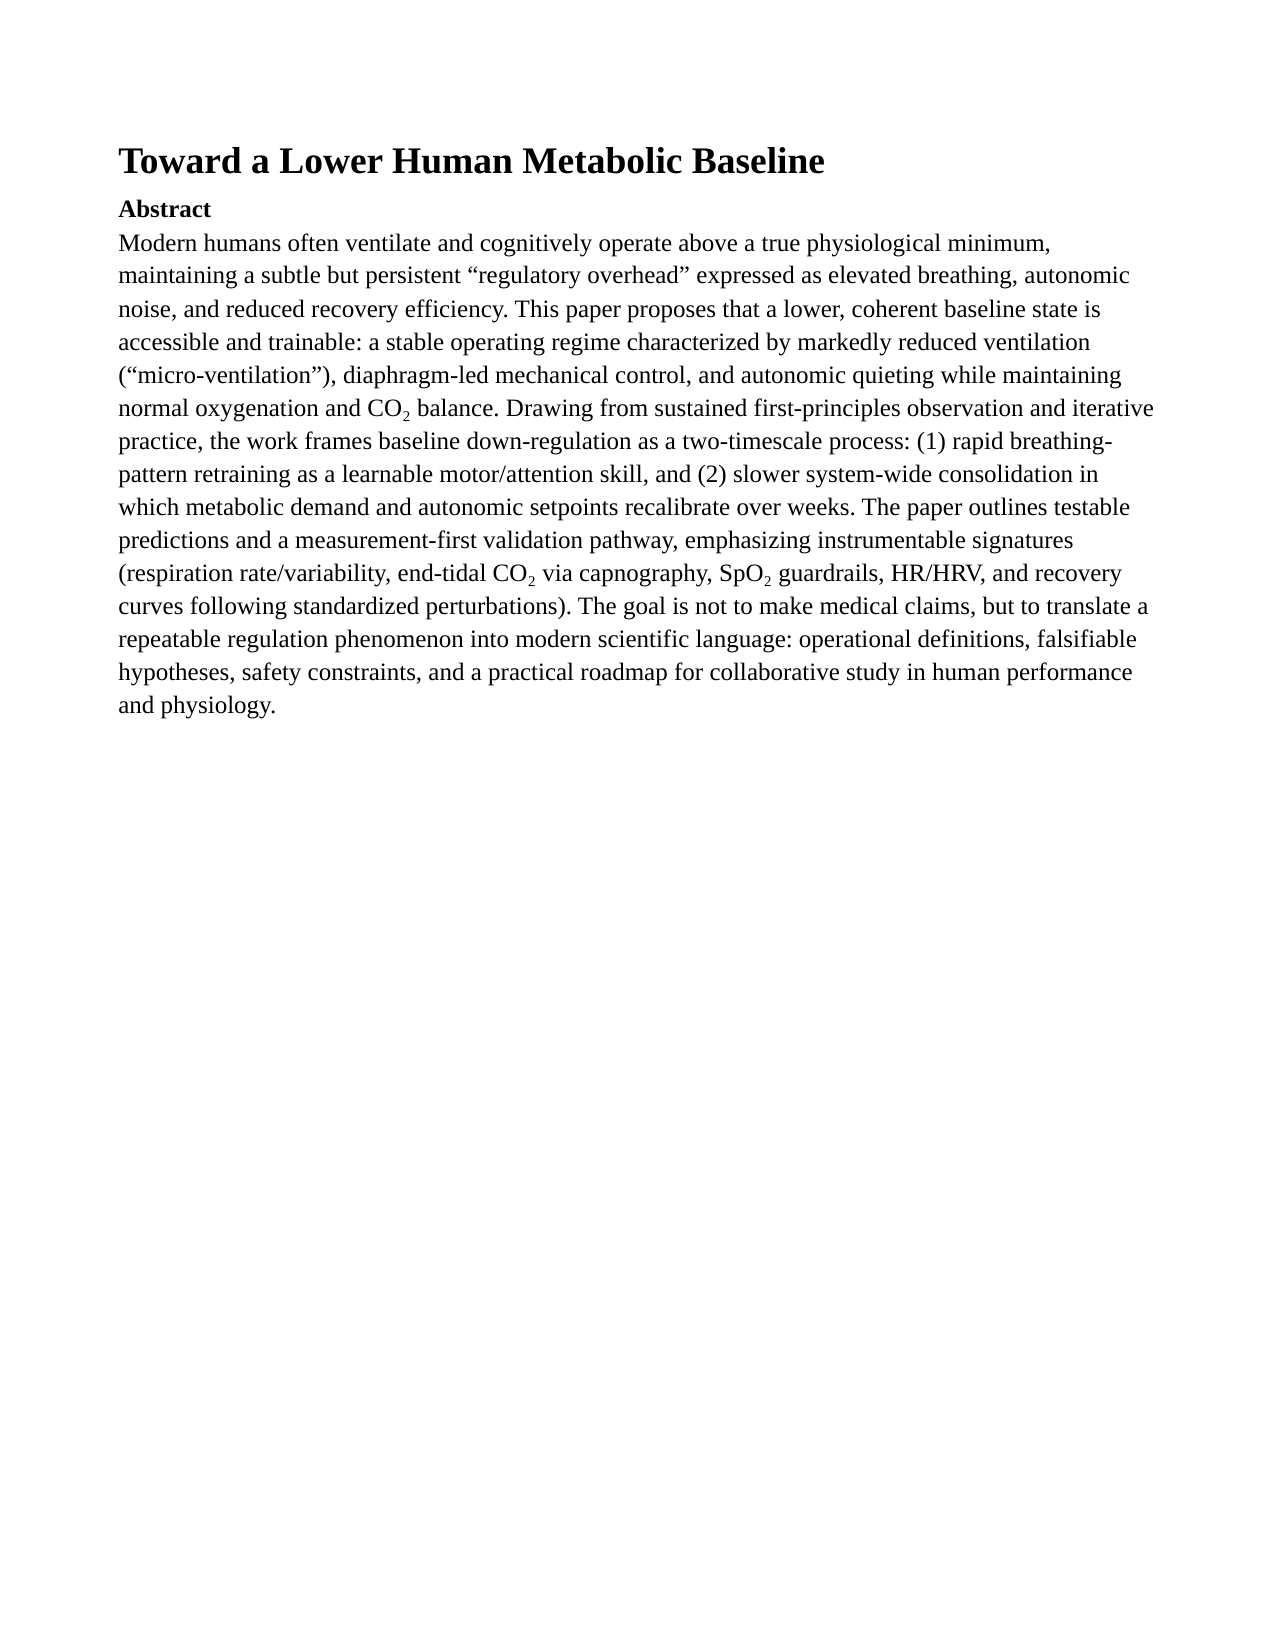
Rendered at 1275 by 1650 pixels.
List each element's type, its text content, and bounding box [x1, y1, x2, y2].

subtitle Toward a Lower Human Metabolic Baseline [118, 139, 1157, 182]
text Abstract Modern humans often ventilate and cognitively operate above a true physiological minimum, maintaining a subtle but persistent “regulatory overhead” expressed as elevated breathing, autonomic noise, and reduced recovery efficiency. This paper proposes that a lower, coherent baseline state is accessible and trainable: a stable operating regime characterized by markedly reduced ventilation (“micro-ventilation”), diaphragm-led mechanical control, and autonomic quieting while maintaining normal oxygenation and CO₂ balance. Drawing from sustained first-principles observation and iterative practice, the work frames baseline down-regulation as a two-timescale process: (1) rapid breathing-pattern retraining as a learnable motor/attention skill, and (2) slower system-wide consolidation in which metabolic demand and autonomic setpoints recalibrate over weeks. The paper outlines testable predictions and a measurement-first validation pathway, emphasizing instrumentable signatures (respiration rate/variability, end-tidal CO₂ via capnography, SpO₂ guardrails, HR/HRV, and recovery curves following standardized perturbations). The goal is not to make medical claims, but to translate a repeatable regulation phenomenon into modern scientific language: operational definitions, falsifiable hypotheses, safety constraints, and a practical roadmap for collaborative study in human performance and physiology. [118, 194, 1157, 719]
